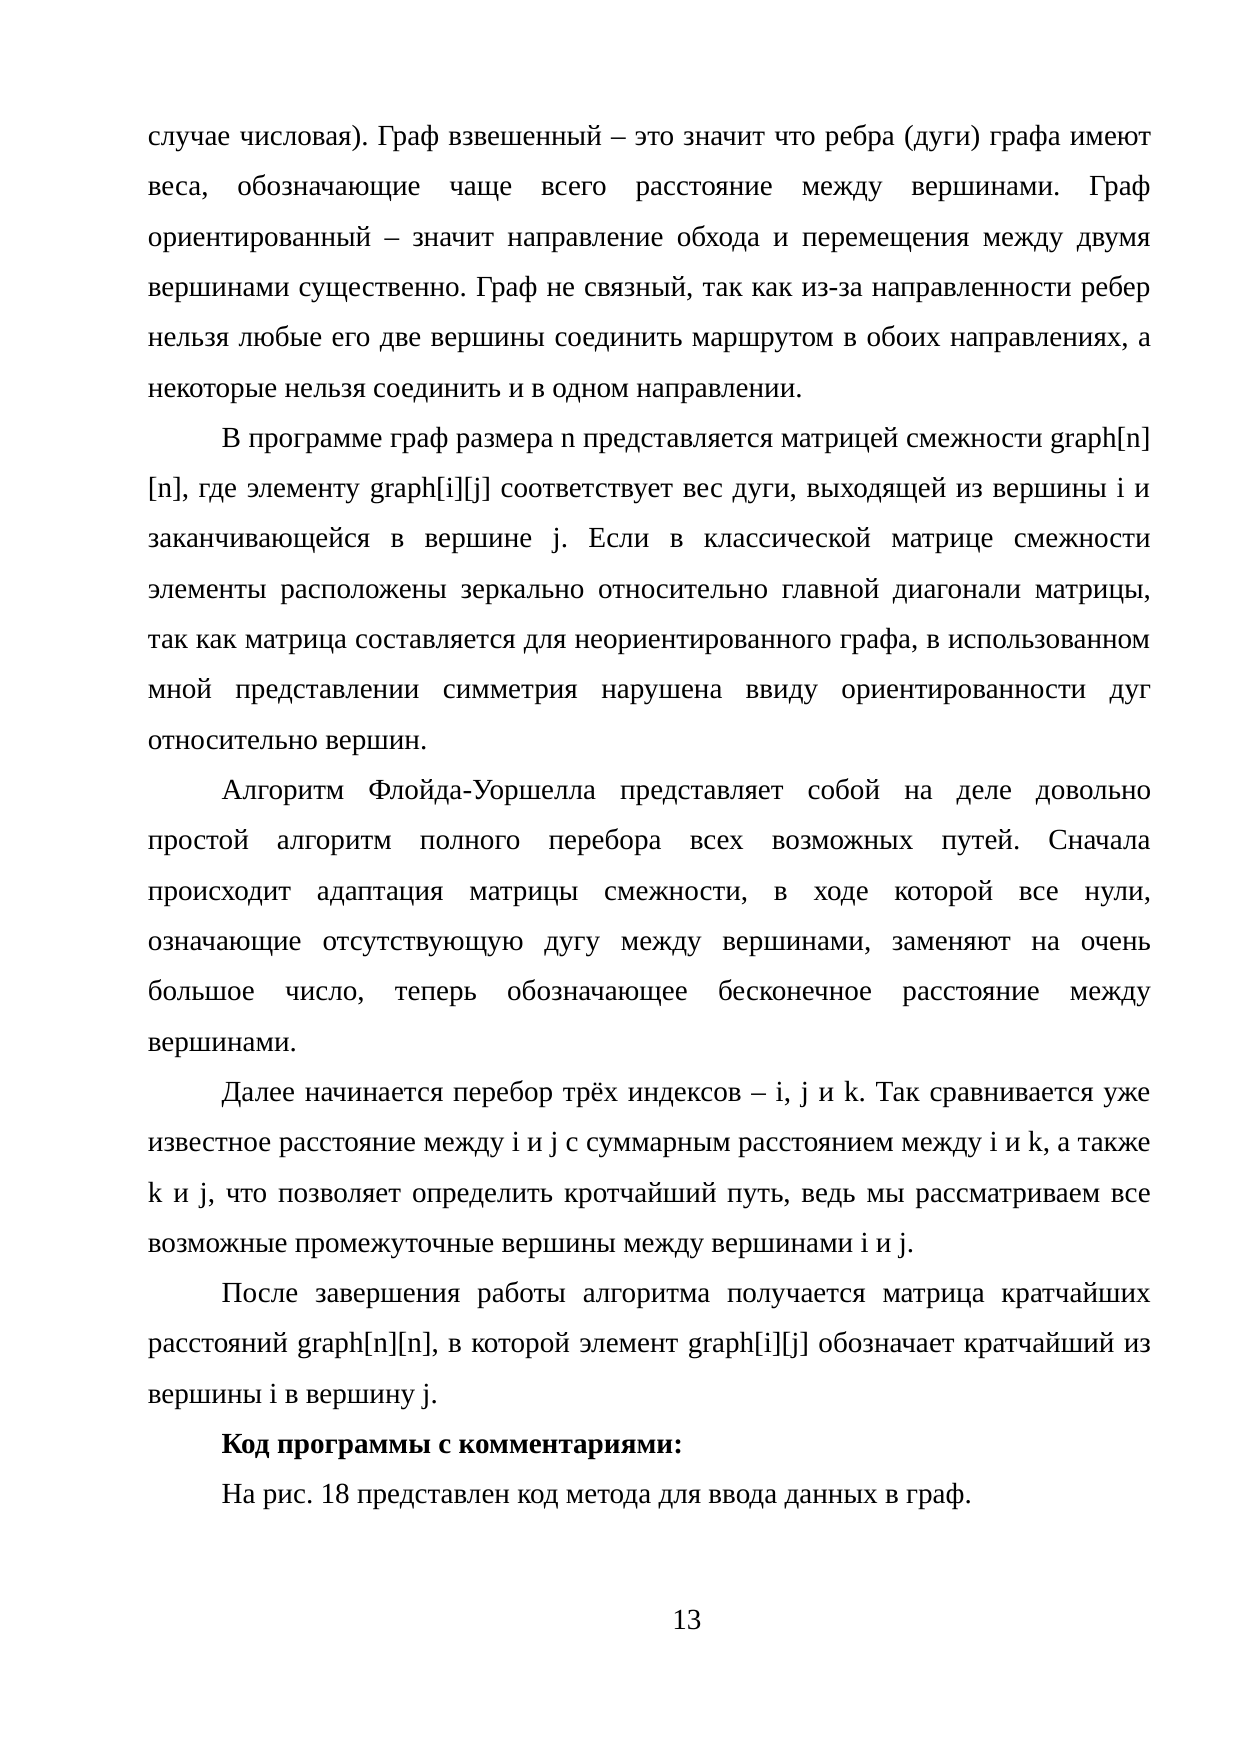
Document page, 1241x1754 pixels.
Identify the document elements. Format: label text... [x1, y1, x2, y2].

text После завершения работы алгоритма получается матрица кратчайших расстояний graph[n][n], в которой элемент graph[i][j] обозначает кратчайший из вершины i в вершину j. [148, 1275, 1152, 1409]
text Алгоритм Флойда-Уоршелла представляет собой на деле довольно простой алгоритм полного перебора всех возможных путей. Сначала происходит адаптация матрицы смежности, в ходе которой все нули, означающие отсутствующую дугу между вершинами, заменяют на очень большое число, теперь обозначающее бесконечное расстояние между вершинами. [148, 772, 1152, 1057]
text случае числовая). Граф взвешенный – это значит что ребра (дуги) графа имеют веса, обозначающие чаще всего расстояние между вершинами. Граф ориентированный – значит направление обхода и перемещения между двумя вершинами существенно. Граф не связный, так как из-за направленности ребер нельзя любые его две вершины соединить маршрутом в обоих направлениях, а некоторые нельзя соединить и в одном направлении. [148, 118, 1152, 403]
text На рис. 18 представлен код метода для ввода данных в граф. [148, 1477, 1152, 1510]
text Код программы с комментариями: [148, 1426, 1152, 1460]
text Далее начинается перебор трёх индексов – i, j и k. Так сравнивается уже известное расстояние между i и j с суммарным расстоянием между i и k, а также k и j, что позволяет определить кротчайший путь, ведь мы рассматриваем все возможные промежуточные вершины между вершинами i и j. [148, 1074, 1152, 1258]
text В программе граф размера n представляется матрицей смежности graph[n][n], где элементу graph[i][j] соответствует вес дуги, выходящей из вершины i и заканчивающейся в вершине j. Если в классической матрице смежности элементы расположены зеркально относительно главной диагонали матрицы, так как матрица составляется для неориентированного графа, в использованном мной представлении симметрия нарушена ввиду ориентированности дуг относительно вершин. [148, 420, 1152, 755]
